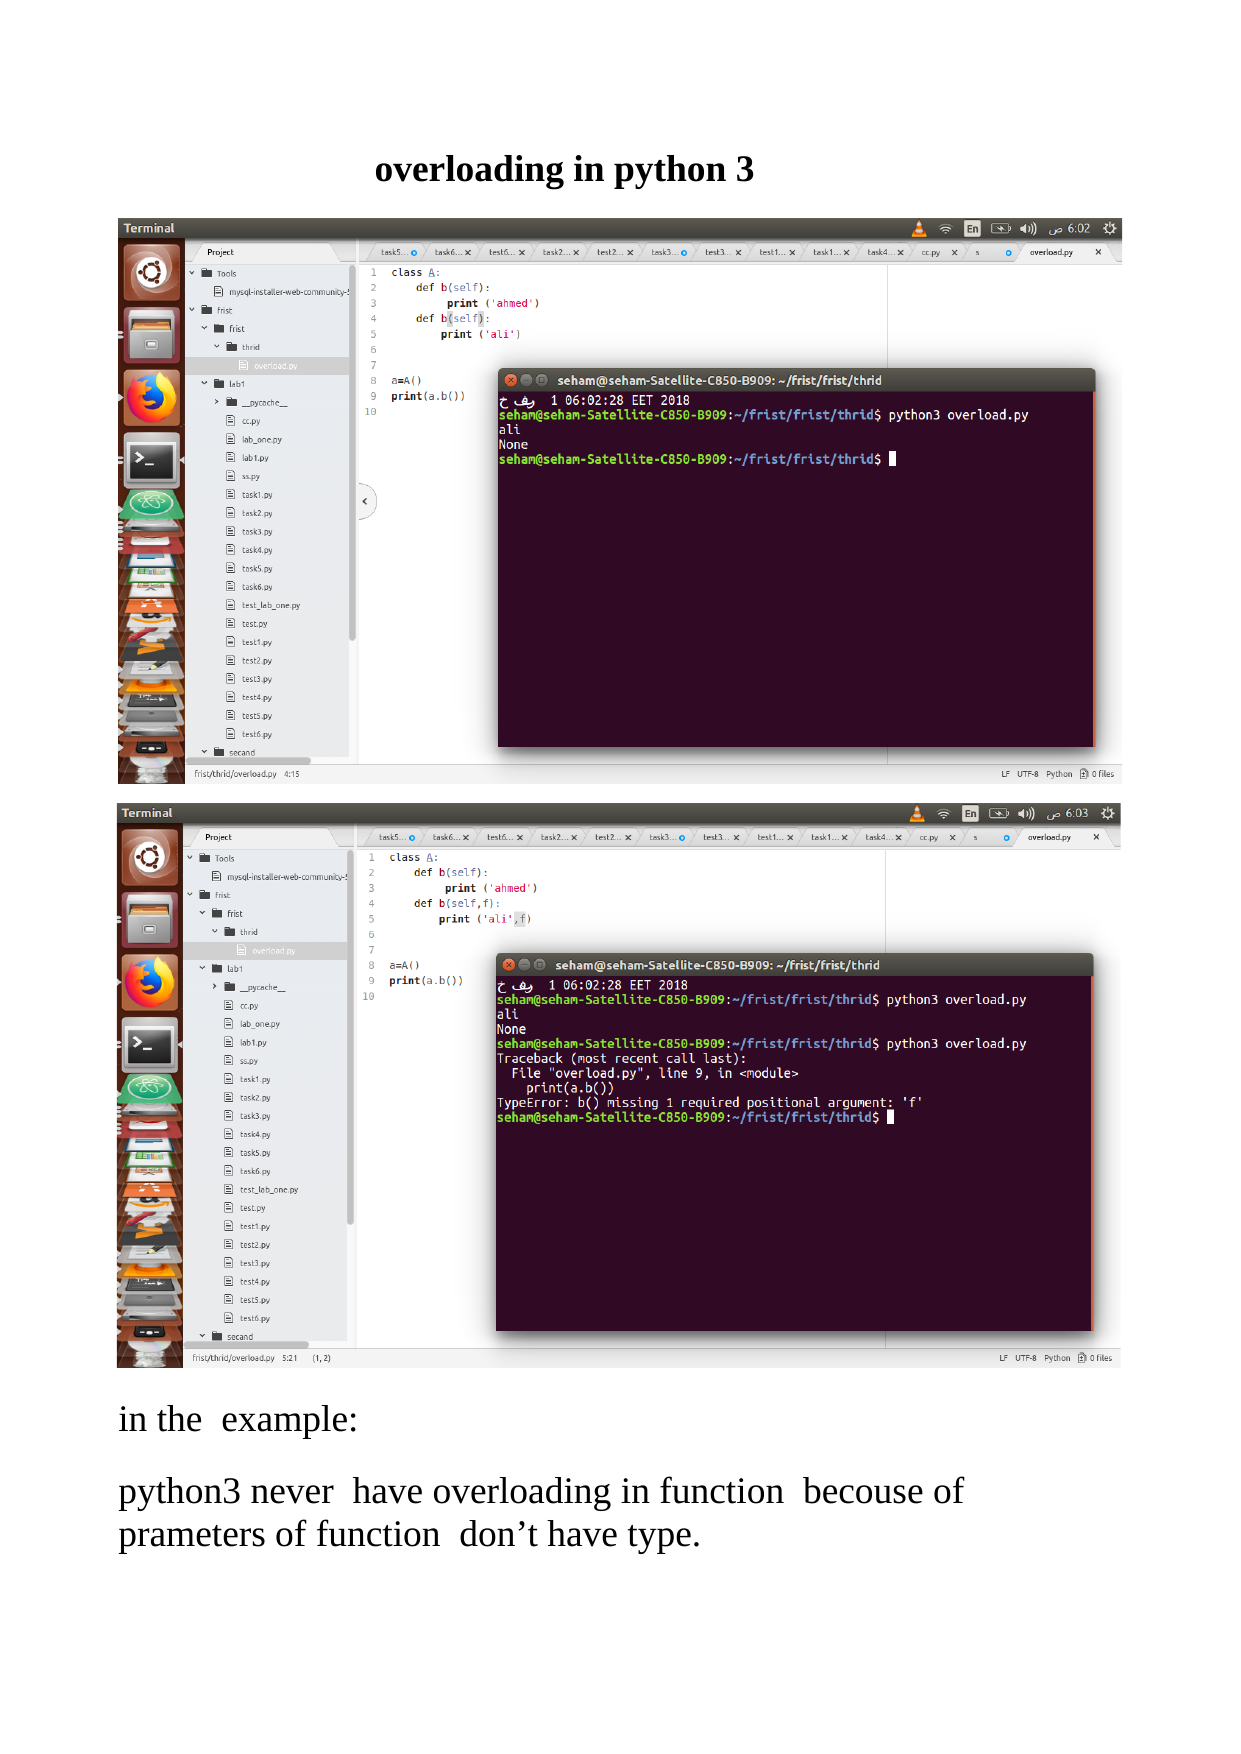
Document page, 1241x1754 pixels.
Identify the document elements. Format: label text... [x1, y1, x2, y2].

text in the example: [118, 1397, 1122, 1440]
picture [118, 218, 1123, 784]
picture [116, 803, 1121, 1368]
text python3 never have overloading in function becouse of prameters of function don’t have type. [118, 1468, 1122, 1555]
text overloading in python 3 [118, 147, 1122, 190]
